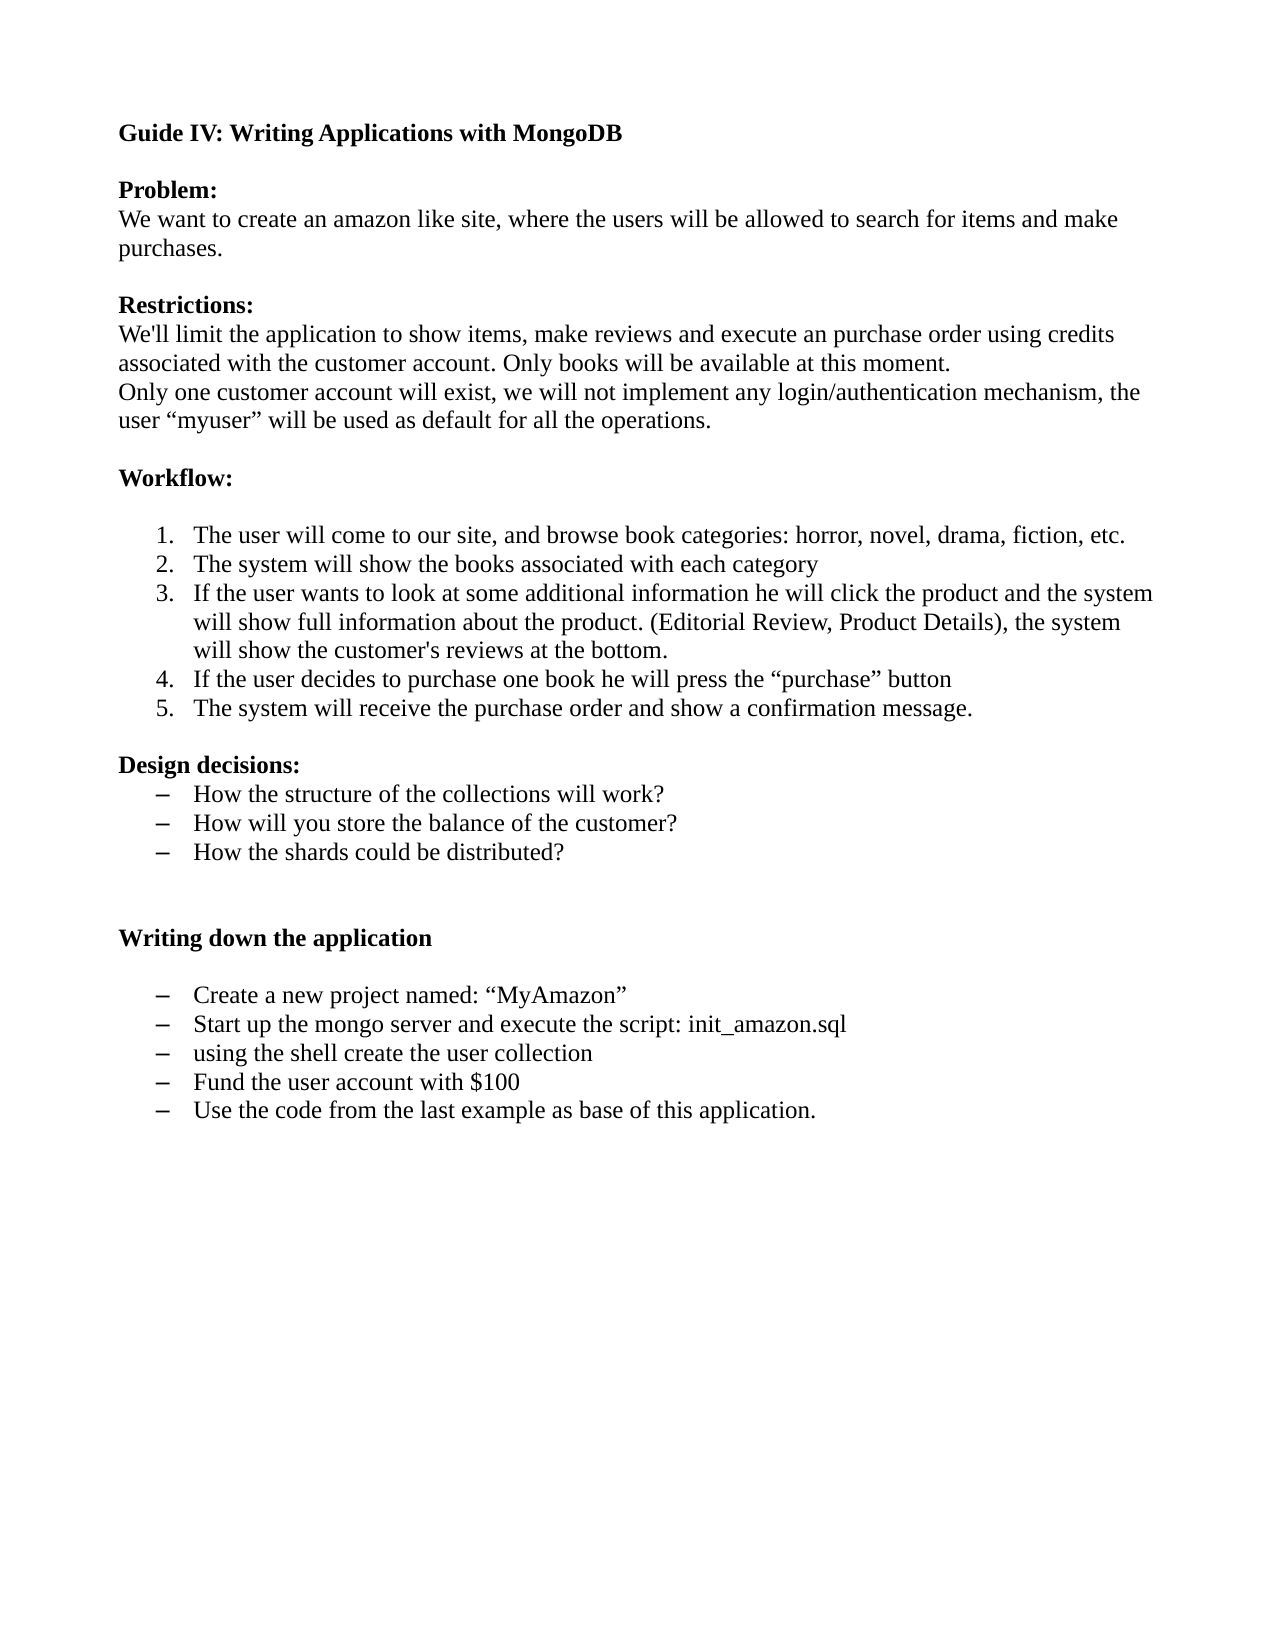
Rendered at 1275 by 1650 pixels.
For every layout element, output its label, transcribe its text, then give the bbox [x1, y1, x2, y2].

text We'll limit the application to show items, make reviews and execute an purchase order using credits associated with the customer account. Only books will be available at this moment. [118, 319, 1157, 377]
list If the user decides to purchase one book he will press the “purchase” button [156, 664, 1157, 693]
list The user will come to our site, and browse book categories: horror, novel, drama, fiction, etc. [156, 521, 1157, 549]
list How the structure of the collections will work? [156, 779, 1157, 808]
list Start up the mongo server and execute the script: init_amazon.sql [156, 1009, 1157, 1038]
list How the shards could be distributed? [156, 837, 1157, 866]
text Writing down the application [118, 923, 1157, 952]
text Workflow: [118, 463, 1157, 492]
list If the user wants to look at some additional information he will click the product and the system will show full information about the product. (Editorial Review, Product Details), the system will show the customer's reviews at the bottom. [156, 578, 1157, 664]
text Design decisions: [118, 751, 1157, 779]
list using the shell create the user collection [156, 1038, 1157, 1067]
text Only one customer account will exist, we will not implement any login/authentication mechanism, the user “myuser” will be used as default for all the operations. [118, 377, 1157, 434]
list Fund the user account with $100 [156, 1067, 1157, 1096]
text Restrictions: [118, 291, 1157, 319]
list The system will show the books associated with each category [156, 549, 1157, 578]
text We want to create an amazon like site, where the users will be allowed to search for items and make purchases. [118, 204, 1157, 262]
text Guide IV: Writing Applications with MongoDB [118, 118, 1157, 147]
list Use the code from the last example as base of this application. [156, 1096, 1157, 1124]
list How will you store the balance of the customer? [156, 808, 1157, 837]
text Problem: [118, 176, 1157, 204]
list Create a new project named: “MyAmazon” [156, 981, 1157, 1009]
list The system will receive the purchase order and show a confirmation message. [156, 693, 1157, 722]
